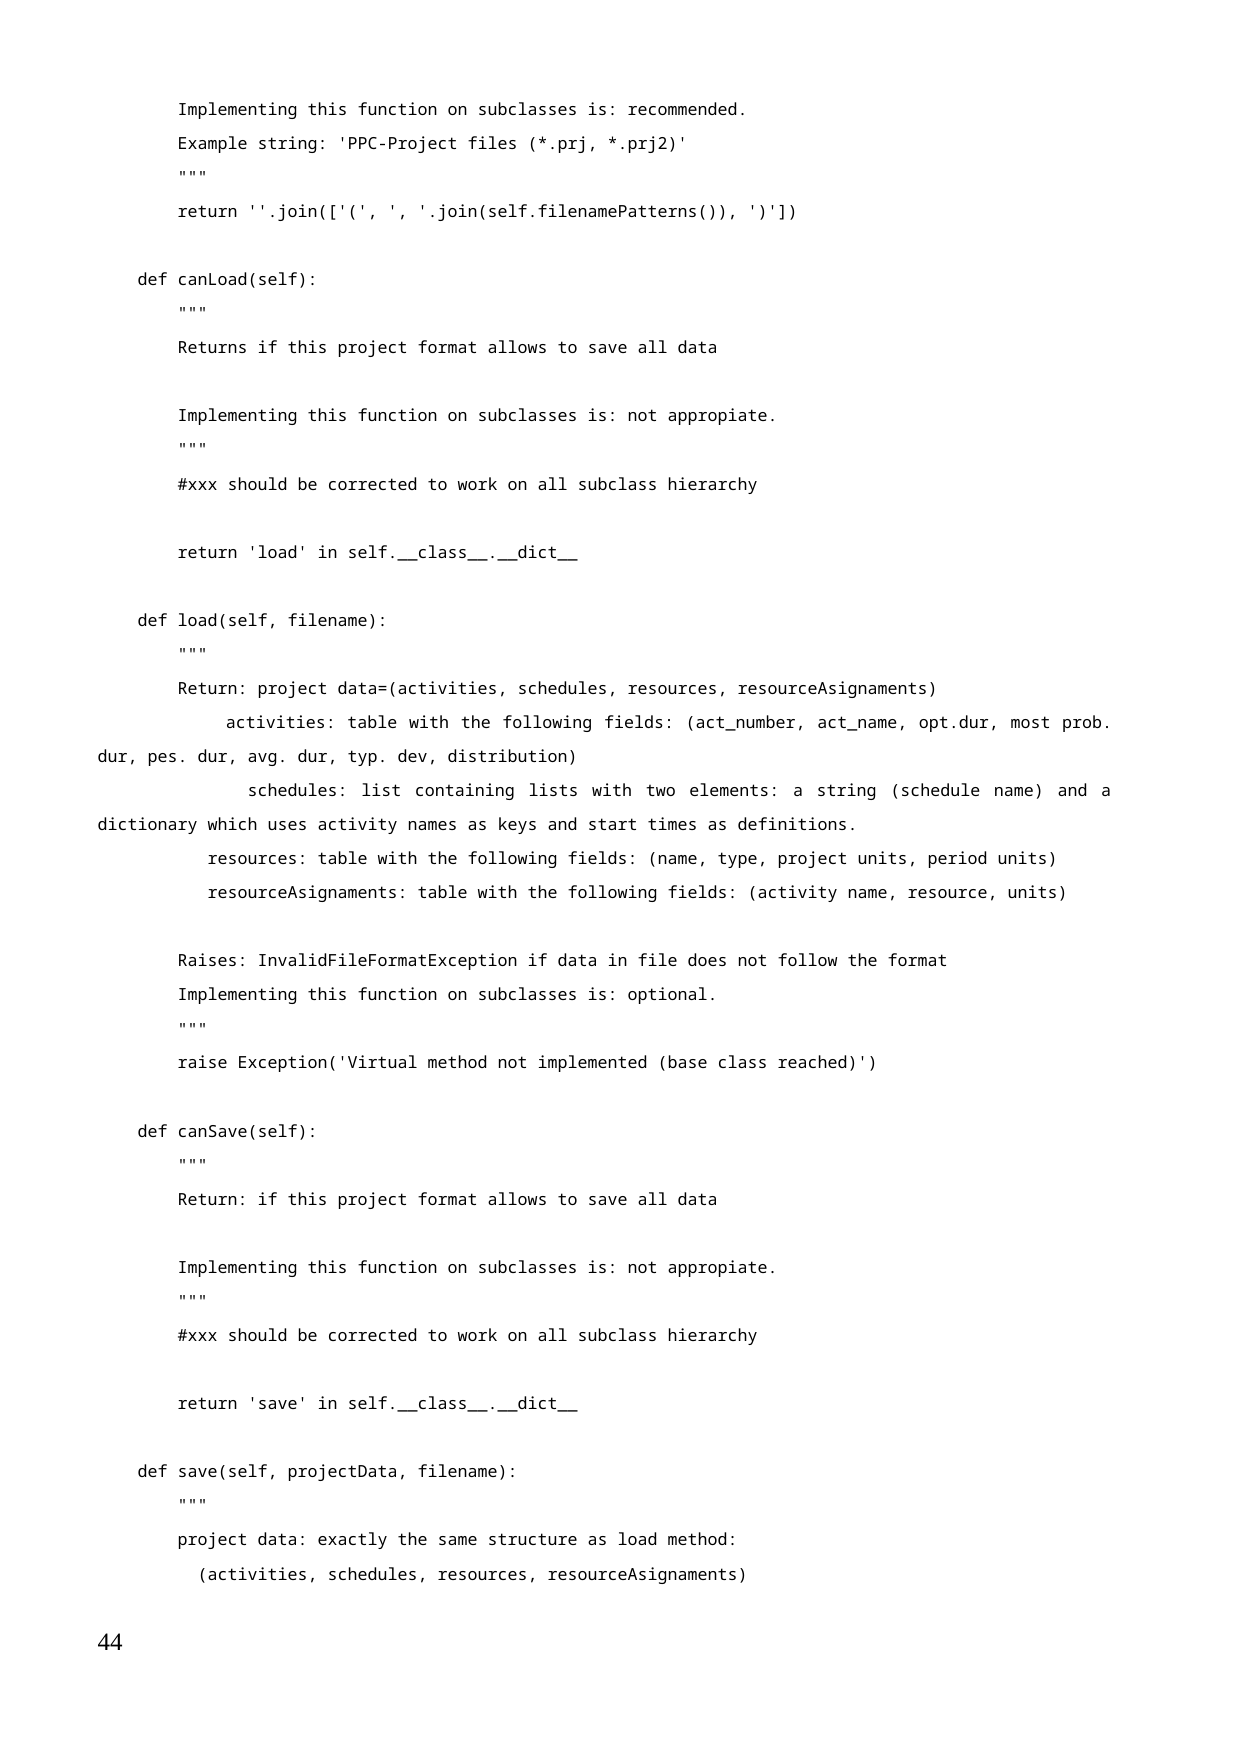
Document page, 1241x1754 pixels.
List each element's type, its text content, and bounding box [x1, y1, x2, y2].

text Implementing this function on subclasses is: not appropiate. [97, 1256, 1113, 1278]
text """ [97, 1017, 1113, 1040]
text """ [97, 1289, 1113, 1312]
text Return: project data=(activities, schedules, resources, resourceAsignaments) [97, 676, 1113, 699]
text def save(self, projectData, filename): [97, 1460, 1113, 1483]
text def canLoad(self): [97, 268, 1113, 290]
text raise Exception('Virtual method not implemented (base class reached)') [97, 1051, 1113, 1074]
text return 'save' in self.__class__.__dict__ [97, 1392, 1113, 1414]
text Returns if this project format allows to save all data [97, 336, 1113, 358]
text schedules: list containing lists with two elements: a string (schedule name) and a dictionary which uses activity names as keys and start times as definitions. [97, 779, 1113, 835]
text Raises: InvalidFileFormatException if data in file does not follow the format [97, 949, 1113, 972]
text """ [97, 1153, 1113, 1176]
text """ [97, 642, 1113, 665]
text Implementing this function on subclasses is: recommended. [97, 97, 1113, 120]
text def load(self, filename): [97, 608, 1113, 631]
text resources: table with the following fields: (name, type, project units, period units) [97, 847, 1113, 869]
text return 'load' in self.__class__.__dict__ [97, 540, 1113, 563]
text """ [97, 1494, 1113, 1517]
text (activities, schedules, resources, resourceAsignaments) [97, 1562, 1113, 1585]
text project data: exactly the same structure as load method: [97, 1528, 1113, 1551]
text #xxx should be corrected to work on all subclass hierarchy [97, 1324, 1113, 1346]
text """ [97, 166, 1113, 188]
text Example string: 'PPC-Project files (*.prj, *.prj2)' [97, 131, 1113, 154]
text """ [97, 302, 1113, 324]
text Implementing this function on subclasses is: optional. [97, 983, 1113, 1006]
text resourceAsignaments: table with the following fields: (activity name, resource, units) [97, 881, 1113, 903]
text """ [97, 438, 1113, 461]
text activities: table with the following fields: (act_number, act_name, opt.dur, most prob. dur, pes. dur, avg. dur, typ. dev, distribution) [97, 711, 1113, 767]
text def canSave(self): [97, 1119, 1113, 1142]
text #xxx should be corrected to work on all subclass hierarchy [97, 472, 1113, 495]
text Implementing this function on subclasses is: not appropiate. [97, 404, 1113, 427]
text Return: if this project format allows to save all data [97, 1187, 1113, 1210]
text return ''.join(['(', ', '.join(self.filenamePatterns()), ')']) [97, 199, 1113, 222]
